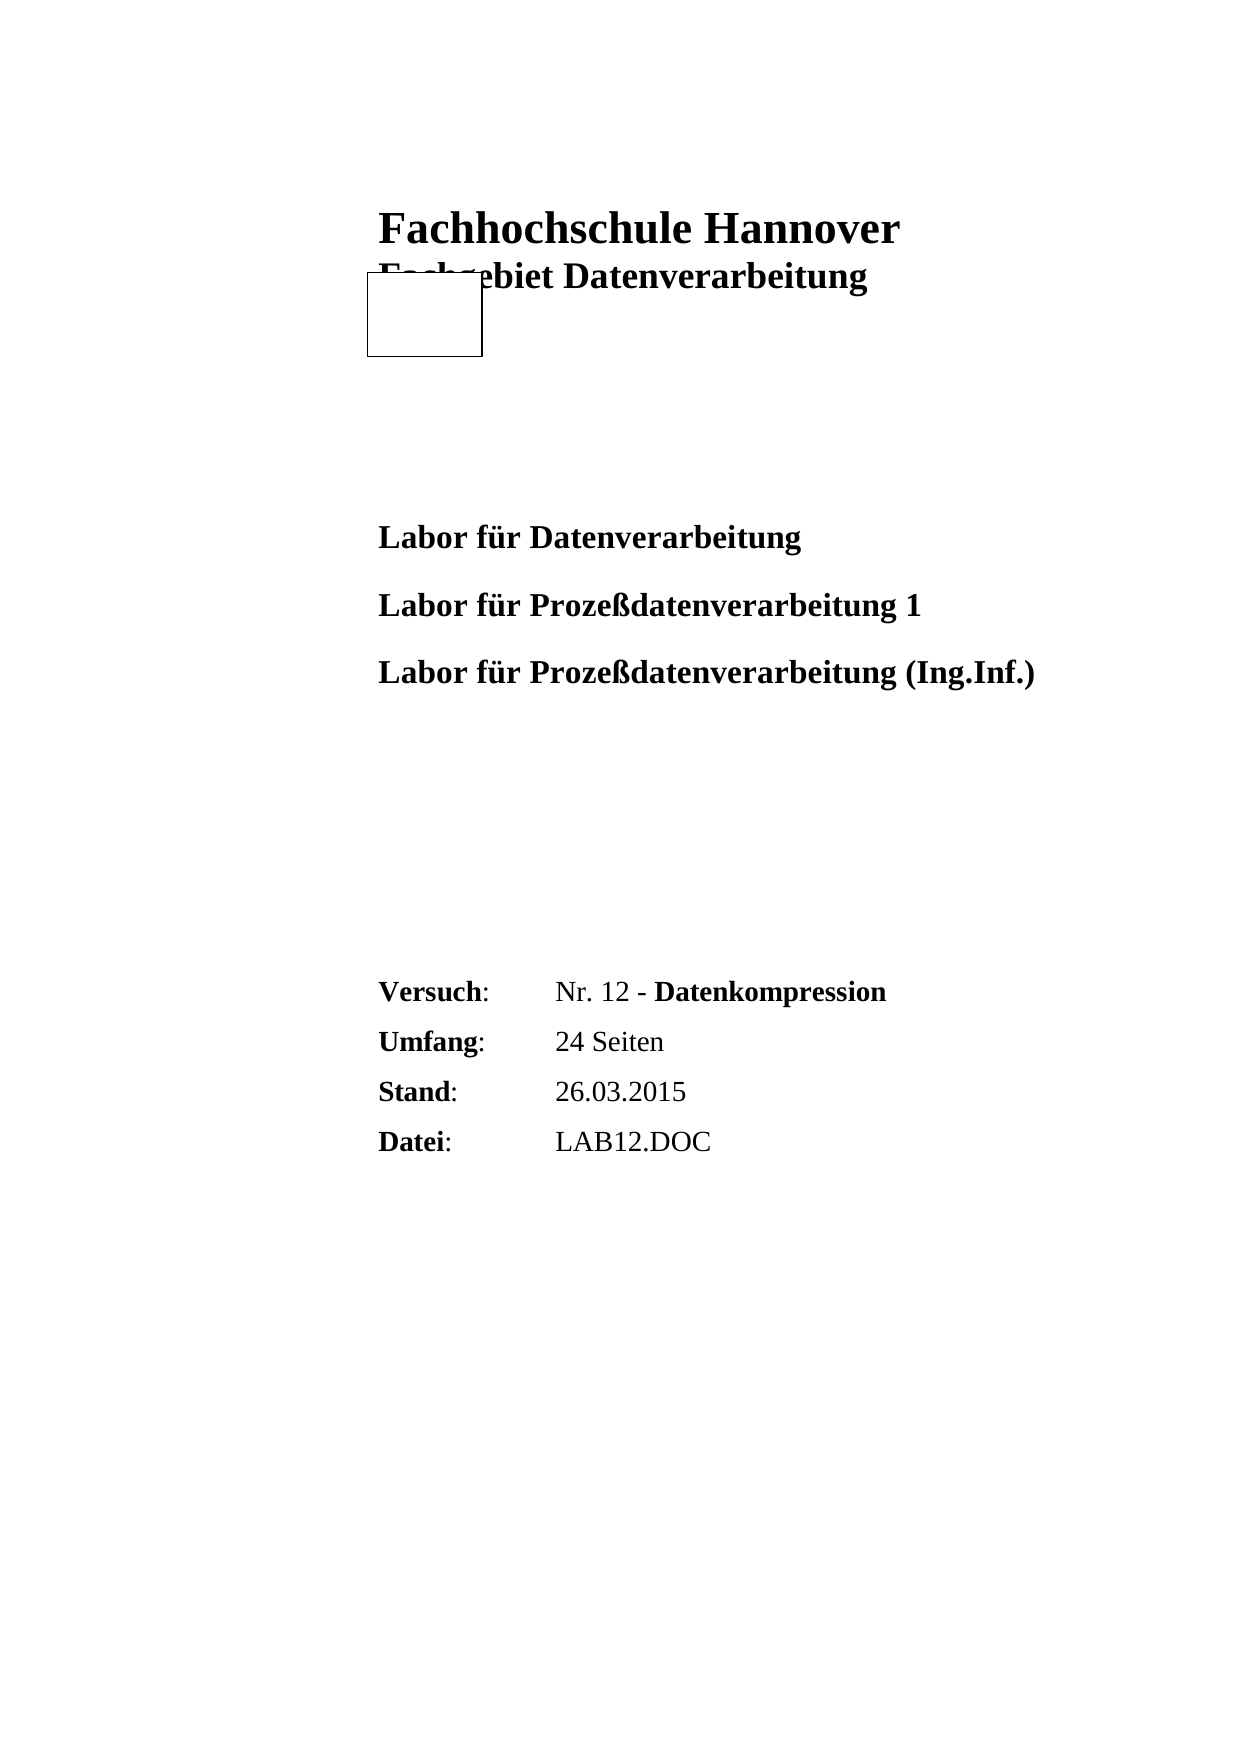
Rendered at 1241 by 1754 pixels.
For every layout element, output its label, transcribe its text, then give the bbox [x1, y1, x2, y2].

text Datei: LAB12.DOC [142, 1131, 1122, 1156]
text Stand: 26.03.2015 [142, 1081, 1063, 1106]
text Versuch: Nr. 12 - Datenkompression [142, 981, 1063, 1006]
text Umfang: 24 Seiten [142, 1031, 1063, 1056]
text Fachhochschule Hannover [142, 201, 1063, 254]
text Labor für Prozeßdatenverarbeitung (Ing.Inf.) [142, 652, 1063, 690]
text Labor für Prozeßdatenverarbeitung 1 [142, 584, 1063, 623]
text Labor für Datenverarbeitung [142, 517, 1063, 555]
text Fachgebiet Datenverarbeitung [142, 254, 1063, 297]
